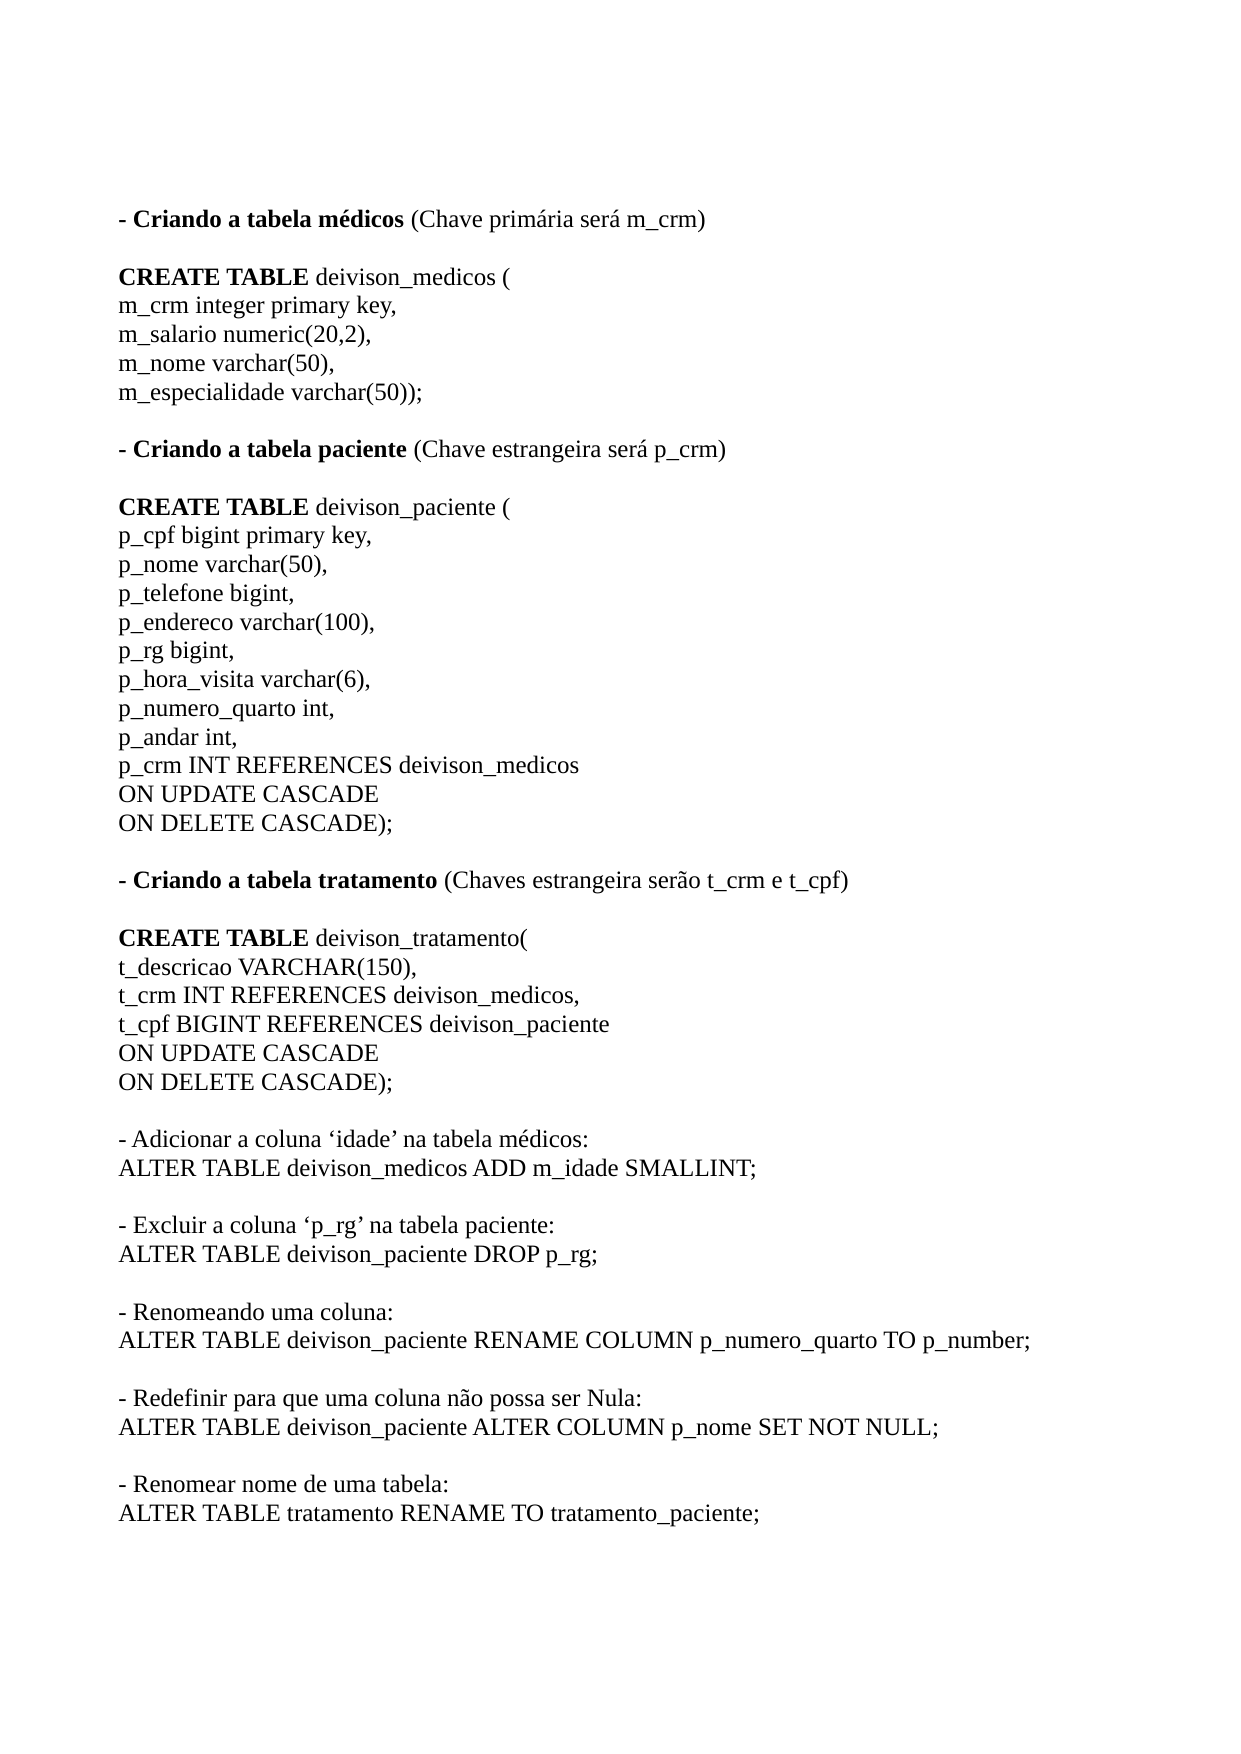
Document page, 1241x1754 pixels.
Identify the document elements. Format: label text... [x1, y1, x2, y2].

text - Criando a tabela paciente (Chave estrangeira será p_crm) [118, 434, 1122, 463]
text t_descricao VARCHAR(150), [118, 952, 1122, 981]
text t_crm INT REFERENCES deivison_medicos, [118, 981, 1122, 1009]
text ON UPDATE CASCADE [118, 1038, 1122, 1067]
text ALTER TABLE deivison_paciente ALTER COLUMN p_nome SET NOT NULL; [118, 1412, 1122, 1441]
text p_numero_quarto int, [118, 693, 1122, 722]
text - Criando a tabela tratamento (Chaves estrangeira serão t_crm e t_cpf) [118, 866, 1122, 894]
text - Renomear nome de uma tabela: [118, 1469, 1122, 1498]
text ON DELETE CASCADE); [118, 808, 1122, 837]
text p_rg bigint, [118, 636, 1122, 664]
text - Renomeando uma coluna: [118, 1297, 1122, 1326]
text p_cpf bigint primary key, [118, 521, 1122, 549]
text ON DELETE CASCADE); [118, 1067, 1122, 1096]
text m_nome varchar(50), [118, 348, 1122, 377]
text CREATE TABLE deivison_medicos ( [118, 262, 1122, 291]
text - Redefinir para que uma coluna não possa ser Nula: [118, 1383, 1122, 1412]
text - Criando a tabela médicos (Chave primária será m_crm) [118, 204, 1122, 233]
text p_nome varchar(50), [118, 549, 1122, 578]
text p_endereco varchar(100), [118, 607, 1122, 636]
text CREATE TABLE deivison_paciente ( [118, 492, 1122, 521]
text p_telefone bigint, [118, 578, 1122, 607]
text CREATE TABLE deivison_tratamento( [118, 923, 1122, 952]
text ALTER TABLE deivison_medicos ADD m_idade SMALLINT; [118, 1153, 1122, 1182]
text ALTER TABLE deivison_paciente RENAME COLUMN p_numero_quarto TO p_number; [118, 1326, 1122, 1354]
text ON UPDATE CASCADE [118, 779, 1122, 808]
text - Adicionar a coluna ‘idade’ na tabela médicos: [118, 1124, 1122, 1153]
text p_hora_visita varchar(6), [118, 664, 1122, 693]
text m_crm integer primary key, [118, 291, 1122, 319]
text p_andar int, [118, 722, 1122, 751]
text ALTER TABLE deivison_paciente DROP p_rg; [118, 1239, 1122, 1268]
text ALTER TABLE tratamento RENAME TO tratamento_paciente; [118, 1498, 1122, 1527]
text m_salario numeric(20,2), [118, 319, 1122, 348]
text m_especialidade varchar(50)); [118, 377, 1122, 406]
text p_crm INT REFERENCES deivison_medicos [118, 751, 1122, 779]
text t_cpf BIGINT REFERENCES deivison_paciente [118, 1009, 1122, 1038]
text - Excluir a coluna ‘p_rg’ na tabela paciente: [118, 1211, 1122, 1239]
